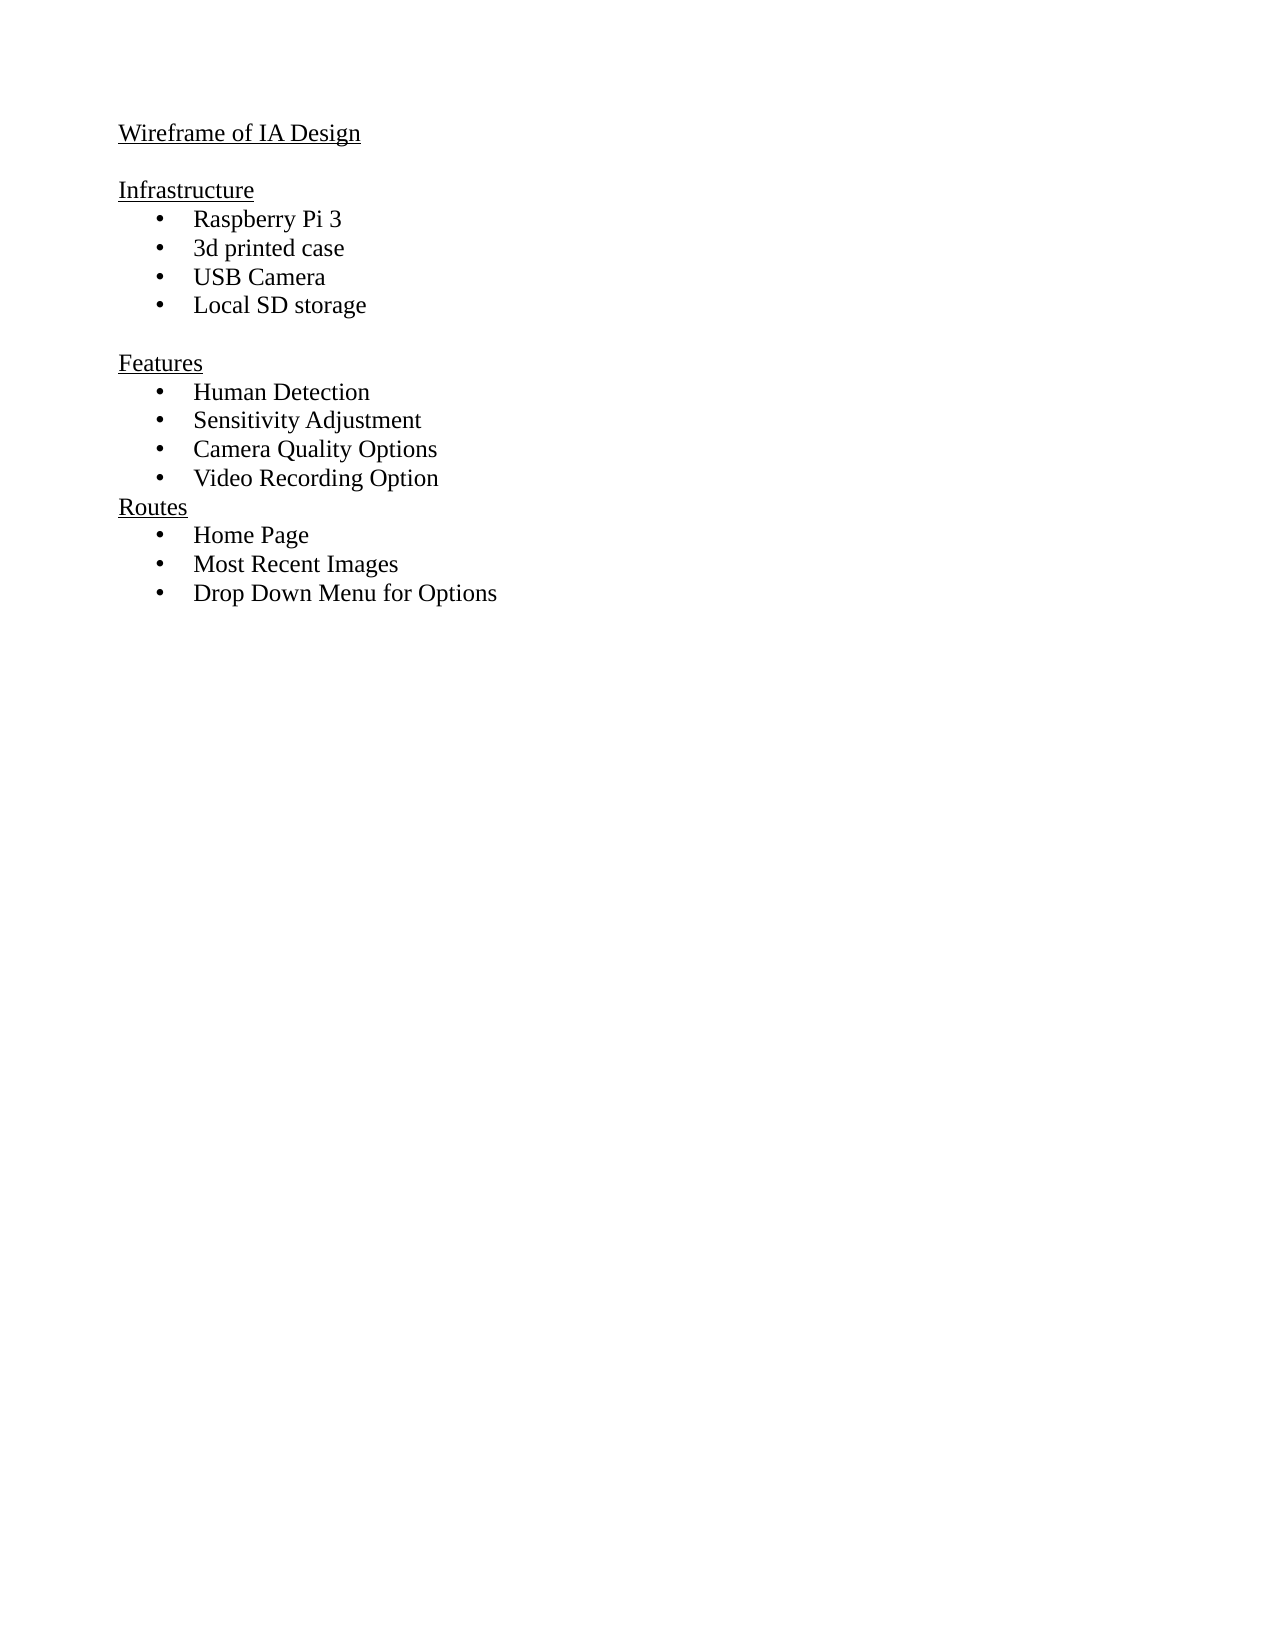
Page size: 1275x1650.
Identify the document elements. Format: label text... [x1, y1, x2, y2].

list Human Detection [156, 377, 1157, 406]
list 3d printed case [156, 233, 1157, 262]
list Most Recent Images [156, 549, 1157, 578]
list Sensitivity Adjustment [156, 406, 1157, 434]
list Camera Quality Options [156, 434, 1157, 463]
list Raspberry Pi 3 [156, 204, 1157, 233]
text Routes [118, 492, 1157, 521]
list Local SD storage [156, 291, 1157, 319]
list Drop Down Menu for Options [156, 578, 1157, 607]
text Wireframe of IA Design [118, 118, 1157, 147]
list Home Page [156, 521, 1157, 549]
text Infrastructure [118, 176, 1157, 204]
text Features [118, 348, 1157, 377]
list Video Recording Option [156, 463, 1157, 492]
list USB Camera [156, 262, 1157, 291]
